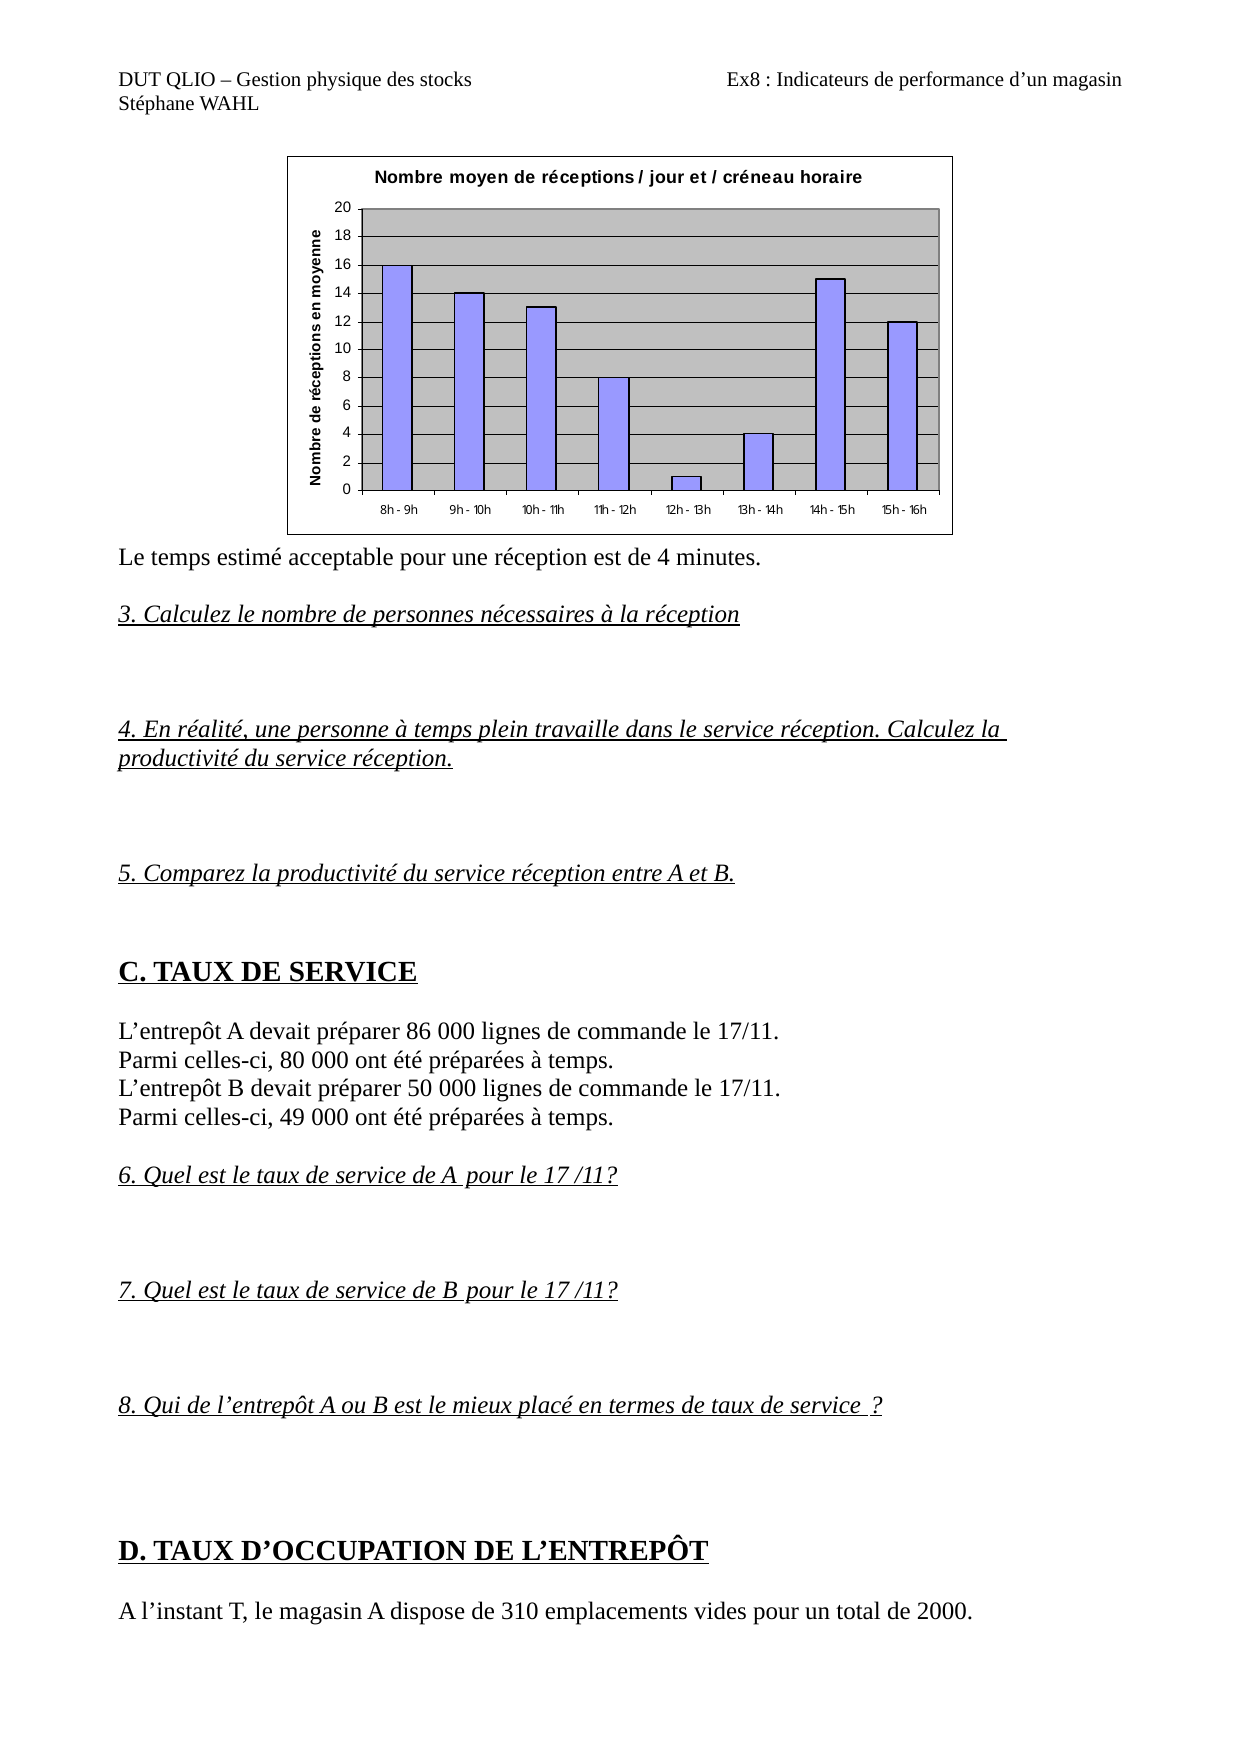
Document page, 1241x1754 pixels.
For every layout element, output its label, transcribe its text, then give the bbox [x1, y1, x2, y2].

text 8. Qui de l’entrepôt A ou B est le mieux placé en termes de taux de service ? [118, 1390, 1122, 1418]
text 7. Quel est le taux de service de B pour le 17 /11? [118, 1275, 1122, 1303]
text Le temps estimé acceptable pour une réception est de 4 minutes. [118, 542, 1122, 570]
text L’entrepôt B devait préparer 50 000 lignes de commande le 17/11. Parmi celles-ci, 49 000 ont été préparées à temps. [118, 1073, 1122, 1131]
text 3. Calculez le nombre de personnes nécessaires à la réception [118, 599, 1122, 628]
text L’entrepôt A devait préparer 86 000 lignes de commande le 17/11. Parmi celles-ci, 80 000 ont été préparées à temps. [118, 1016, 1122, 1073]
text A l’instant T, le magasin A dispose de 310 emplacements vides pour un total de 2000. [118, 1596, 1122, 1624]
text C. TAUX DE SERVICE [118, 954, 1122, 987]
text 6. Quel est le taux de service de A pour le 17 /11? [118, 1160, 1122, 1188]
text 4. En réalité, une personne à temps plein travaille dans le service réception. Calculez la productivité du service réception. [118, 714, 1122, 772]
text 5. Comparez la productivité du service réception entre A et B. [118, 858, 1122, 887]
text D. TAUX D’OCCUPATION DE L’ENTREPÔT [118, 1533, 1122, 1567]
